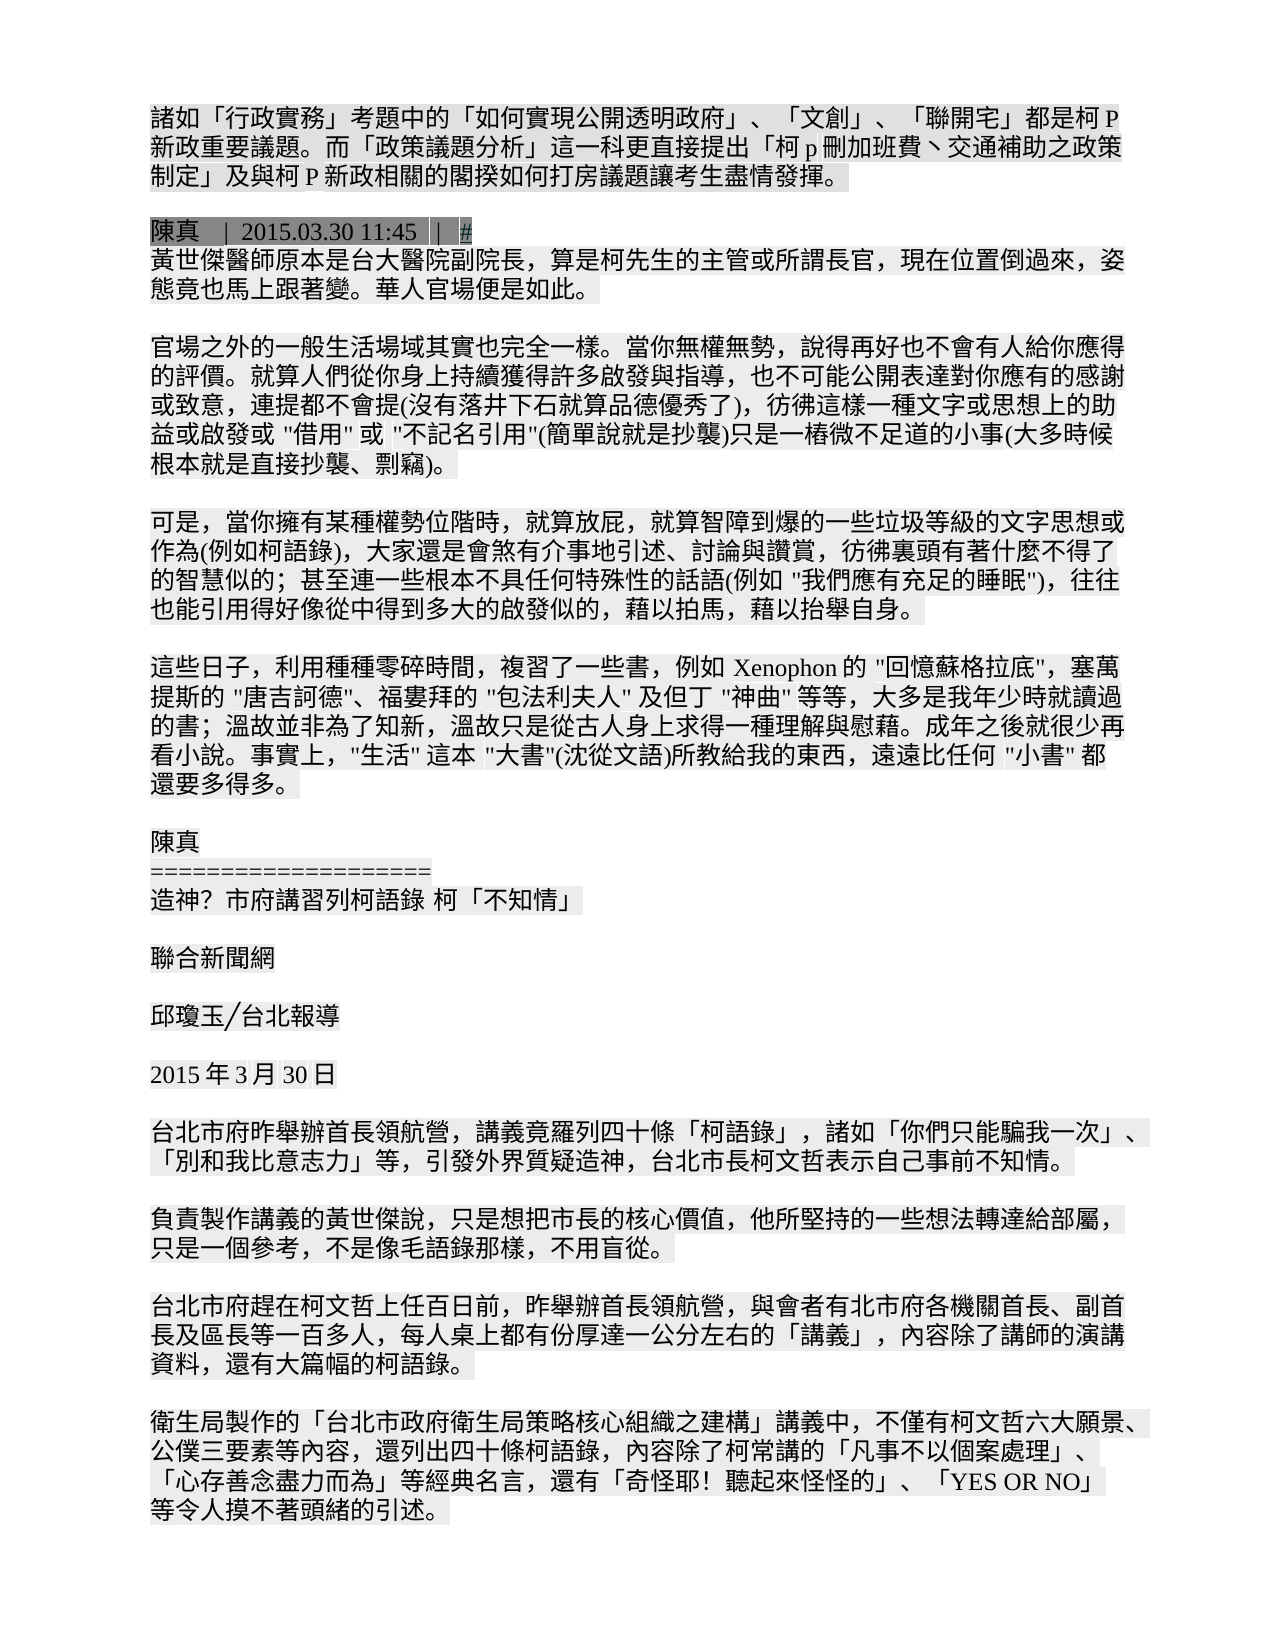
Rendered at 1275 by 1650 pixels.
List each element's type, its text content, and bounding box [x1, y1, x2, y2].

text 黃世傑醫師原本是台大醫院副院長，算是柯先生的主管或所謂長官，現在位置倒過來，姿態竟也馬上跟著變。華人官場便是如此。 官場之外的一般生活場域其實也完全一樣。當你無權無勢，說得再好也不會有人給你應得的評價。就算人們從你身上持續獲得許多啟發與指導，也不可能公開表達對你應有的感謝或致意，連提都不會提(沒有落井下石就算品德優秀了)，彷彿這樣一種文字或思想上的助益或啟發或 "借用" 或 "不記名引用"(簡單說就是抄襲)只是一樁微不足道的小事(大多時候根本就是直接抄襲、剽竊)。 可是，當你擁有某種權勢位階時，就算放屁，就算智障到爆的一些垃圾等級的文字思想或作為(例如柯語錄)，大家還是會煞有介事地引述、討論與讚賞，彷彿裏頭有著什麼不得了的智慧似的；甚至連一些根本不具任何特殊性的話語(例如 "我們應有充足的睡眠")，往往也能引用得好像從中得到多大的啟發似的，藉以拍馬，藉以抬舉自身。 這些日子，利用種種零碎時間，複習了一些書，例如 Xenophon的 "回憶蘇格拉底"，塞萬提斯的 "唐吉訶德"、福婁拜的 "包法利夫人" 及但丁 "神曲" 等等，大多是我年少時就讀過的書；溫故並非為了知新，溫故只是從古人身上求得一種理解與慰藉。成年之後就很少再看小說。事實上，"生活" 這本 "大書"(沈從文語)所教給我的東西，遠遠比任何 "小書" 都還要多得多。 陳真 ==================== 造神？市府講習列柯語錄 柯「不知情」 聯合新聞網 邱瓊玉╱台北報導 2015年3月30日 台北市府昨舉辦首長領航營，講義竟羅列四十條「柯語錄」，諸如「你們只能騙我一次」、「別和我比意志力」等，引發外界質疑造神，台北市長柯文哲表示自己事前不知情。 負責製作講義的黃世傑說，只是想把市長的核心價值，他所堅持的一些想法轉達給部屬，只是一個參考，不是像毛語錄那樣，不用盲從。 台北市府趕在柯文哲上任百日前，昨舉辦首長領航營，與會者有北市府各機關首長、副首長及區長等一百多人，每人桌上都有份厚達一公分左右的「講義」，內容除了講師的演講資料，還有大篇幅的柯語錄。 衛生局製作的「台北市政府衛生局策略核心組織之建構」講義中，不僅有柯文哲六大願景、公僕三要素等內容，還列出四十條柯語錄，內容除了柯常講的「凡事不以個案處理」、「心存善念盡力而為」等經典名言，還有「奇怪耶！聽起來怪怪的」、「YES OR NO」等令人摸不著頭緒的引述。 [150, 246, 1125, 1525]
text 諸如「行政實務」考題中的「如何實現公開透明政府」、「文創」、「聯開宅」都是柯P新政重要議題。而「政策議題分析」這一科更直接提出「柯p刪加班費丶交通補助之政策制定」及與柯P新政相關的閣揆如何打房議題讓考生盡情發揮。 [150, 75, 1125, 192]
text 陳真 | 2015.03.30 11:45 | # [150, 217, 1125, 246]
